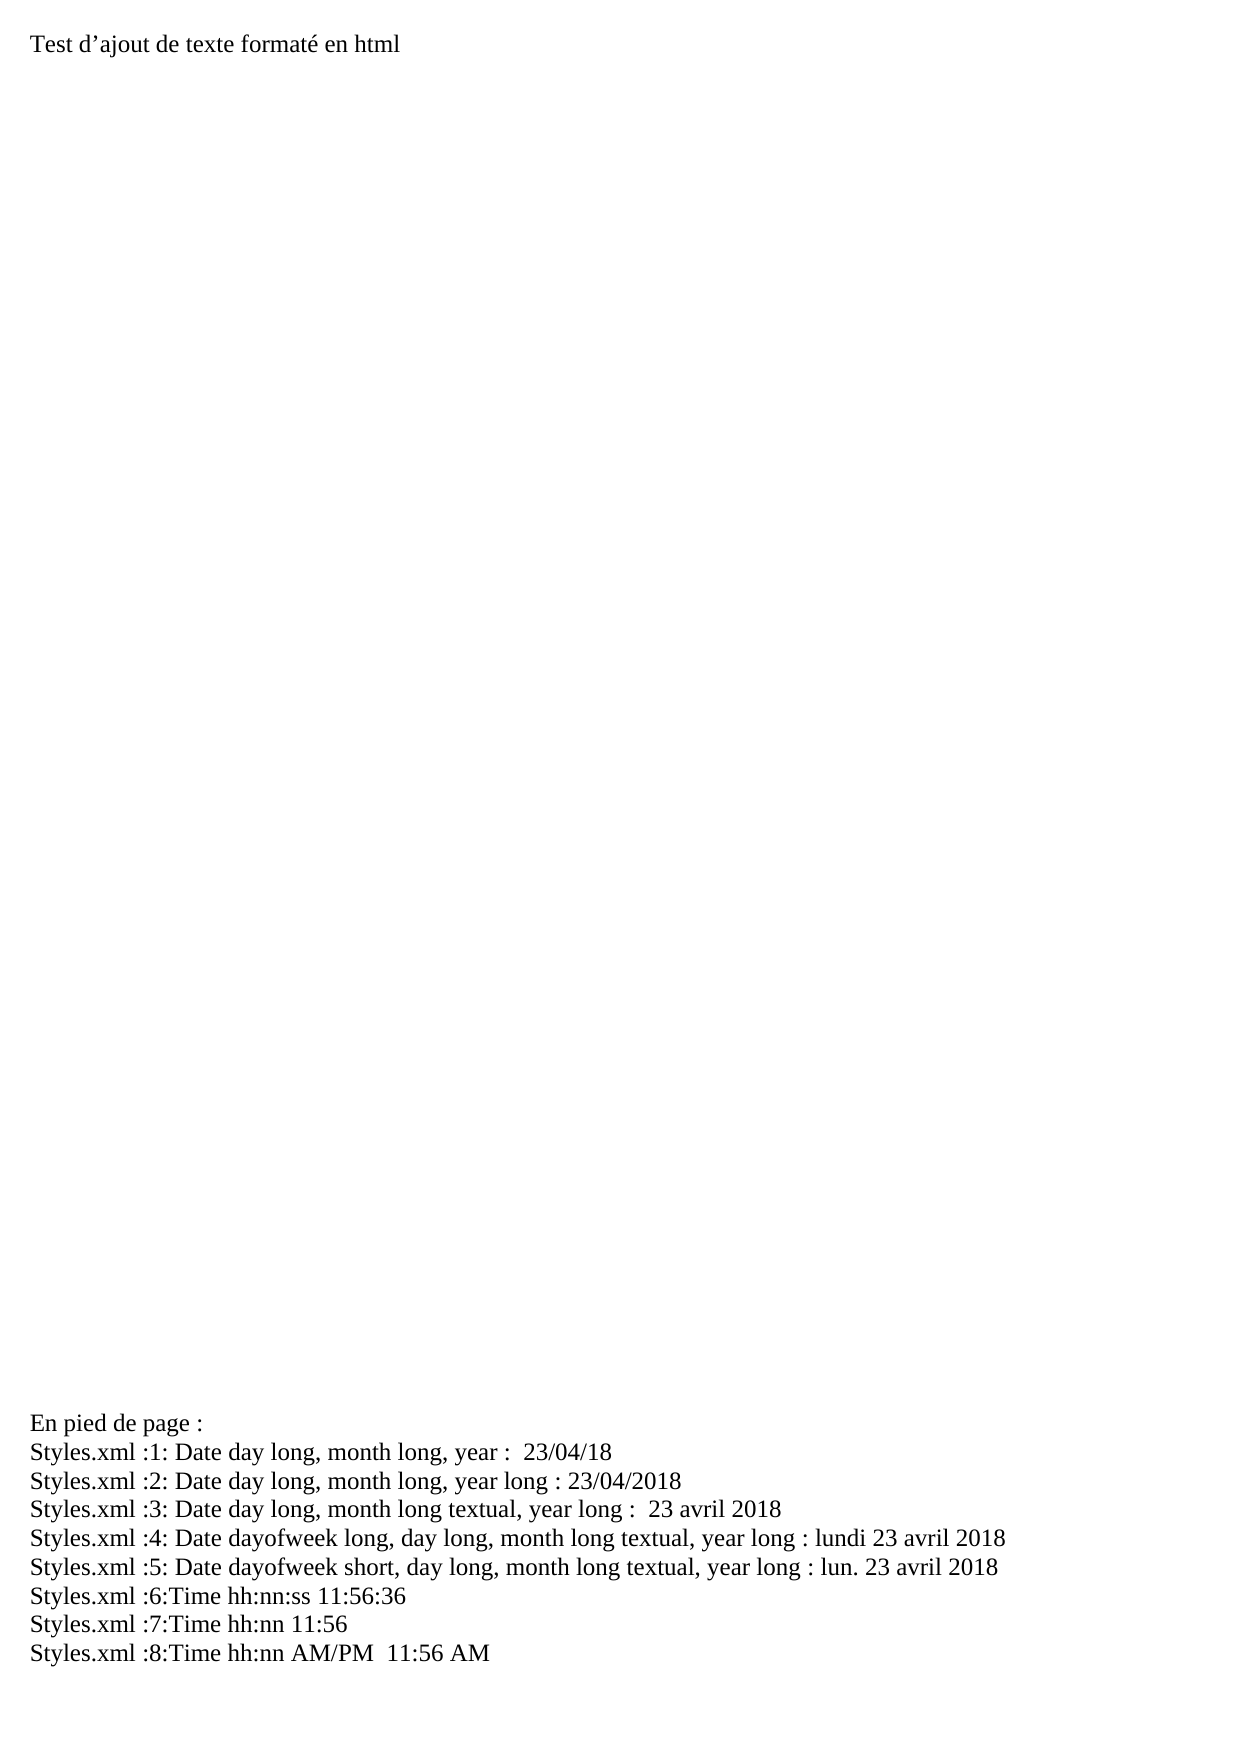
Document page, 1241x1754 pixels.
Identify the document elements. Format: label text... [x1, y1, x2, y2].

text Test d’ajout de texte formaté en html [29, 29, 1211, 58]
